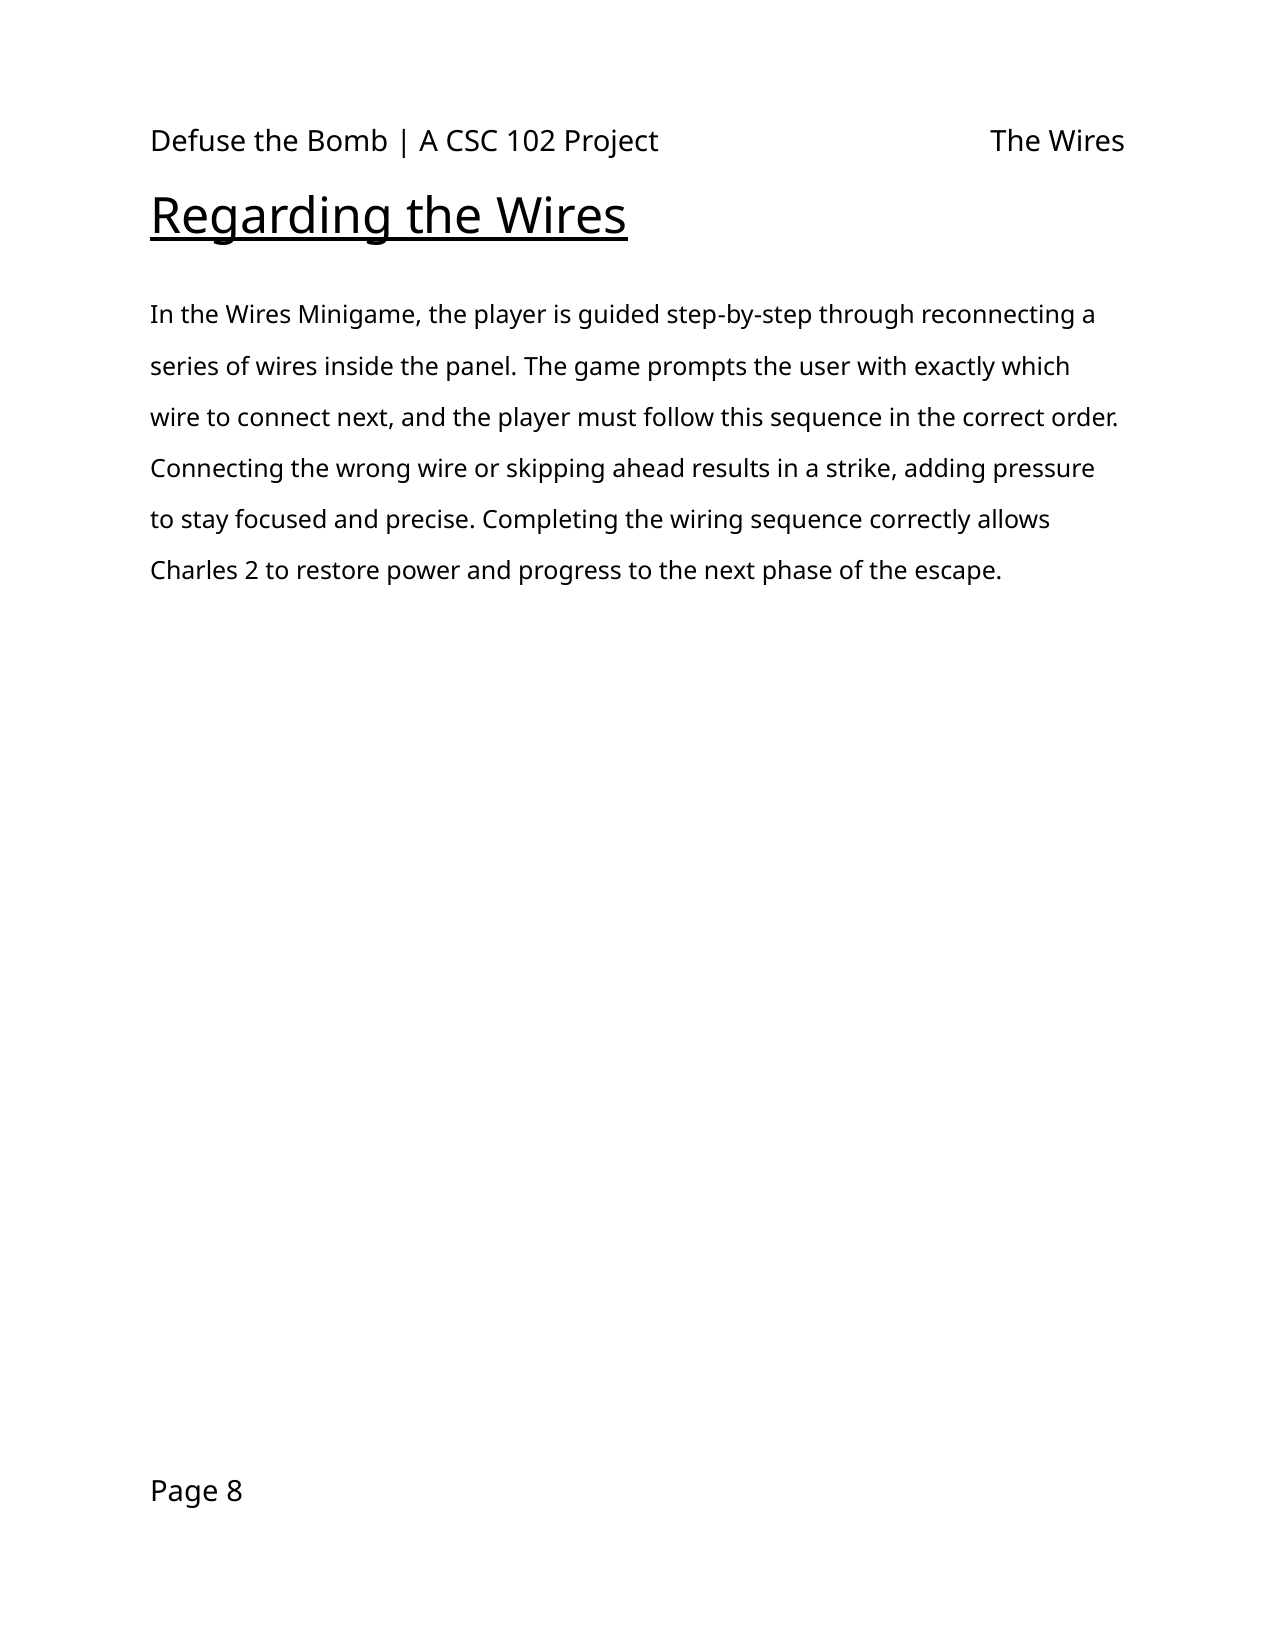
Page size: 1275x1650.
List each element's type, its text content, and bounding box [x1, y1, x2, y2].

text In the Wires Minigame, the player is guided step‑by‑step through reconnecting a series of wires inside the panel. The game prompts the user with exactly which wire to connect next, and the player must follow this sequence in the correct order. Connecting the wrong wire or skipping ahead results in a strike, adding pressure to stay focused and precise. Completing the wiring sequence correctly allows Charles 2 to restore power and progress to the next phase of the escape. [150, 297, 1125, 586]
text Regarding the Wires [150, 180, 1125, 248]
